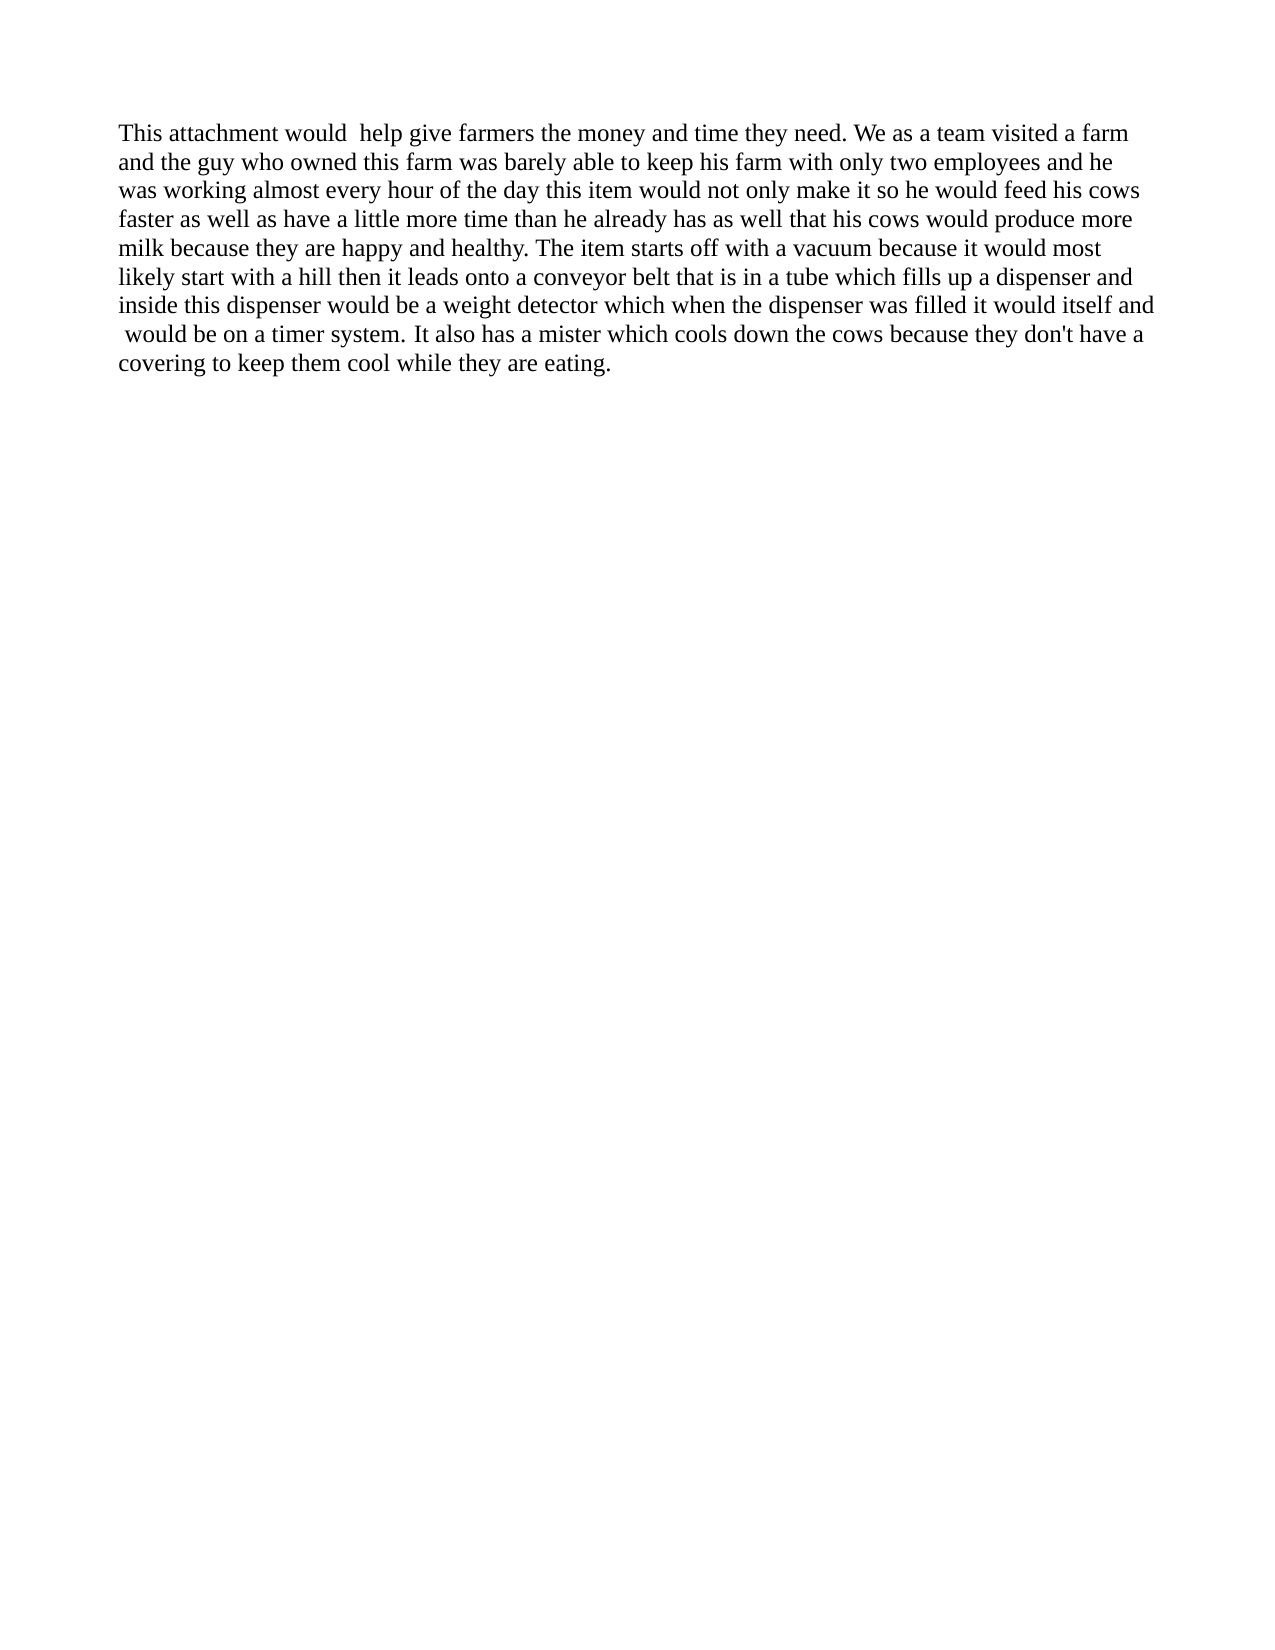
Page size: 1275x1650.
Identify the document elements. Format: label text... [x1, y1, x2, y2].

text would be on a timer system. It also has a mister which cools down the cows because they don't have a covering to keep them cool while they are eating. [118, 319, 1157, 377]
text This attachment would help give farmers the money and time they need. We as a team visited a farm and the guy who owned this farm was barely able to keep his farm with only two employees and he was working almost every hour of the day this item would not only make it so he would feed his cows faster as well as have a little more time than he already has as well that his cows would produce more milk because they are happy and healthy. The item starts off with a vacuum because it would most likely start with a hill then it leads onto a conveyor belt that is in a tube which fills up a dispenser and inside this dispenser would be a weight detector which when the dispenser was filled it would itself and [118, 118, 1157, 319]
